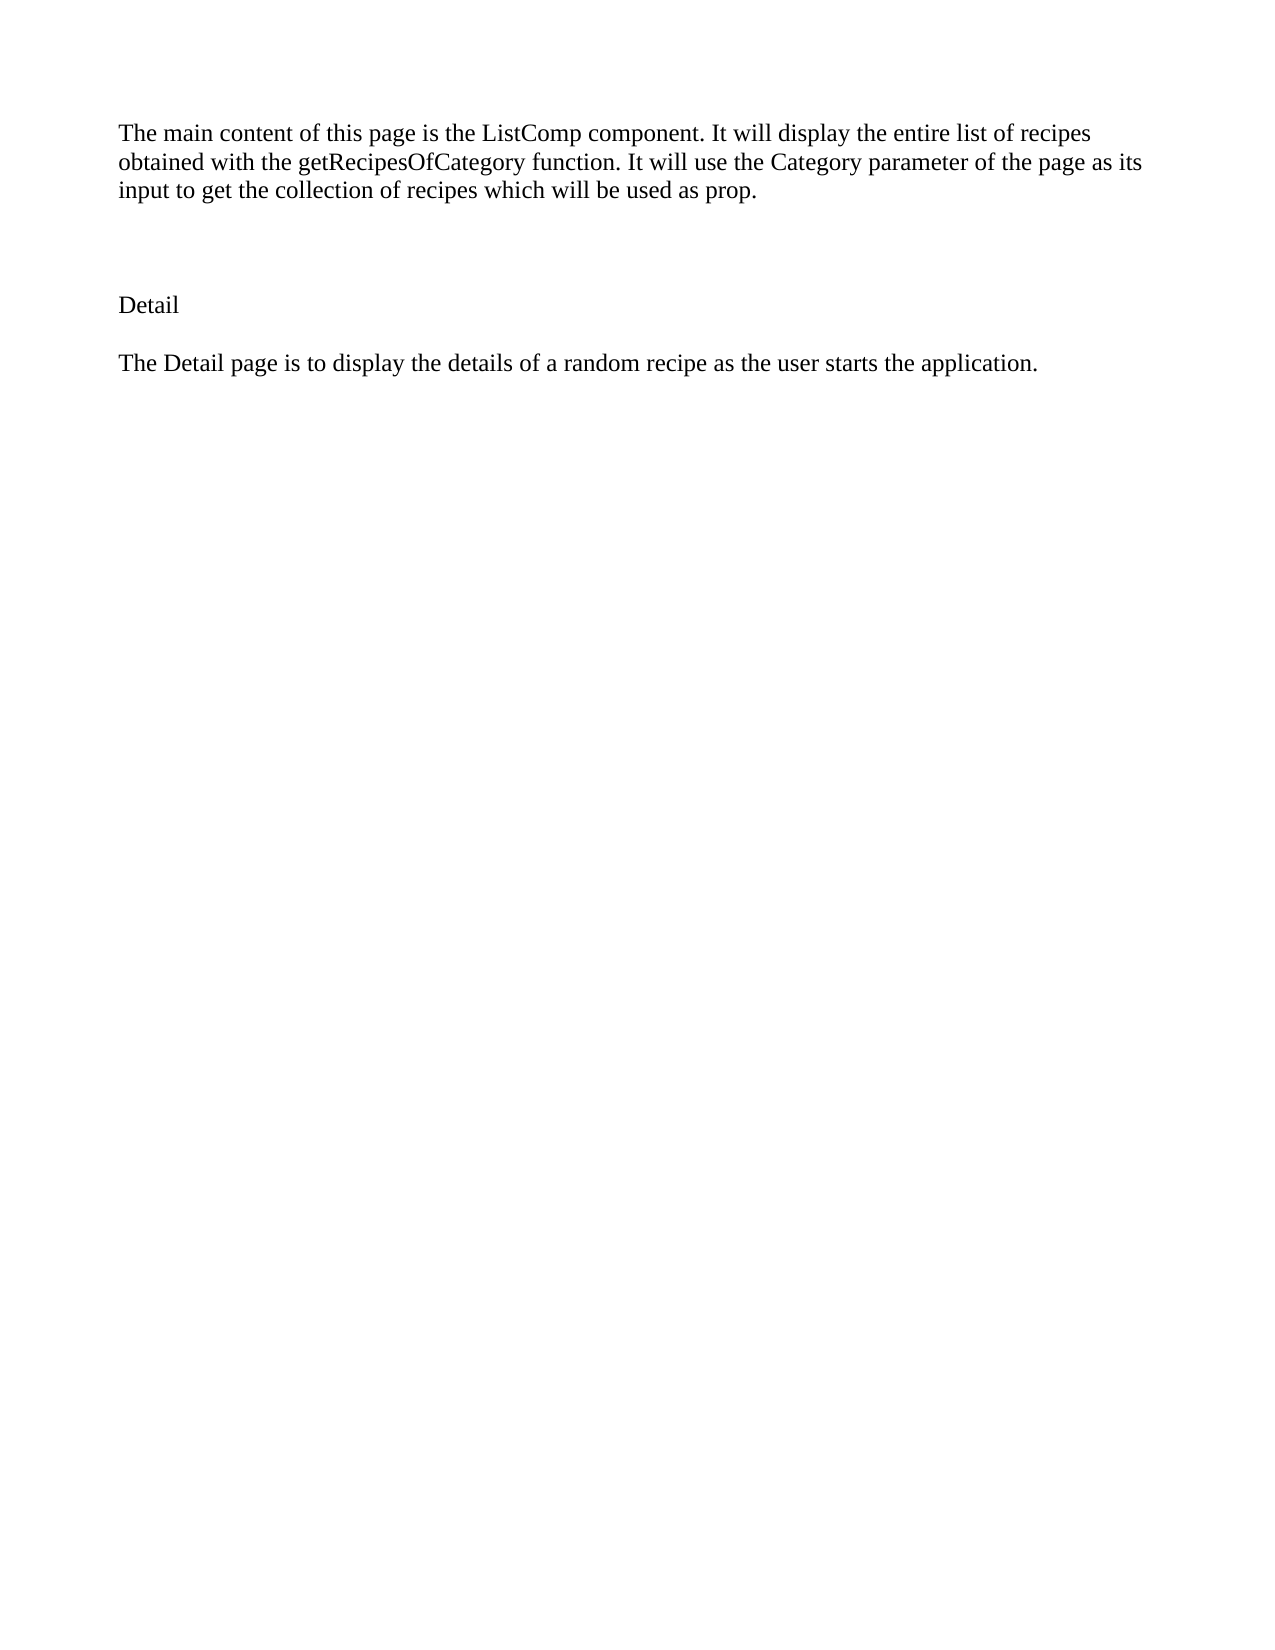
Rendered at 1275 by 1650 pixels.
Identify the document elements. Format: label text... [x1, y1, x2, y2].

text The Detail page is to display the details of a random recipe as the user starts the application. [118, 348, 1157, 377]
text Detail [118, 291, 1157, 319]
text The main content of this page is the ListComp component. It will display the entire list of recipes obtained with the getRecipesOfCategory function. It will use the Category parameter of the page as its input to get the collection of recipes which will be used as prop. [118, 118, 1157, 204]
